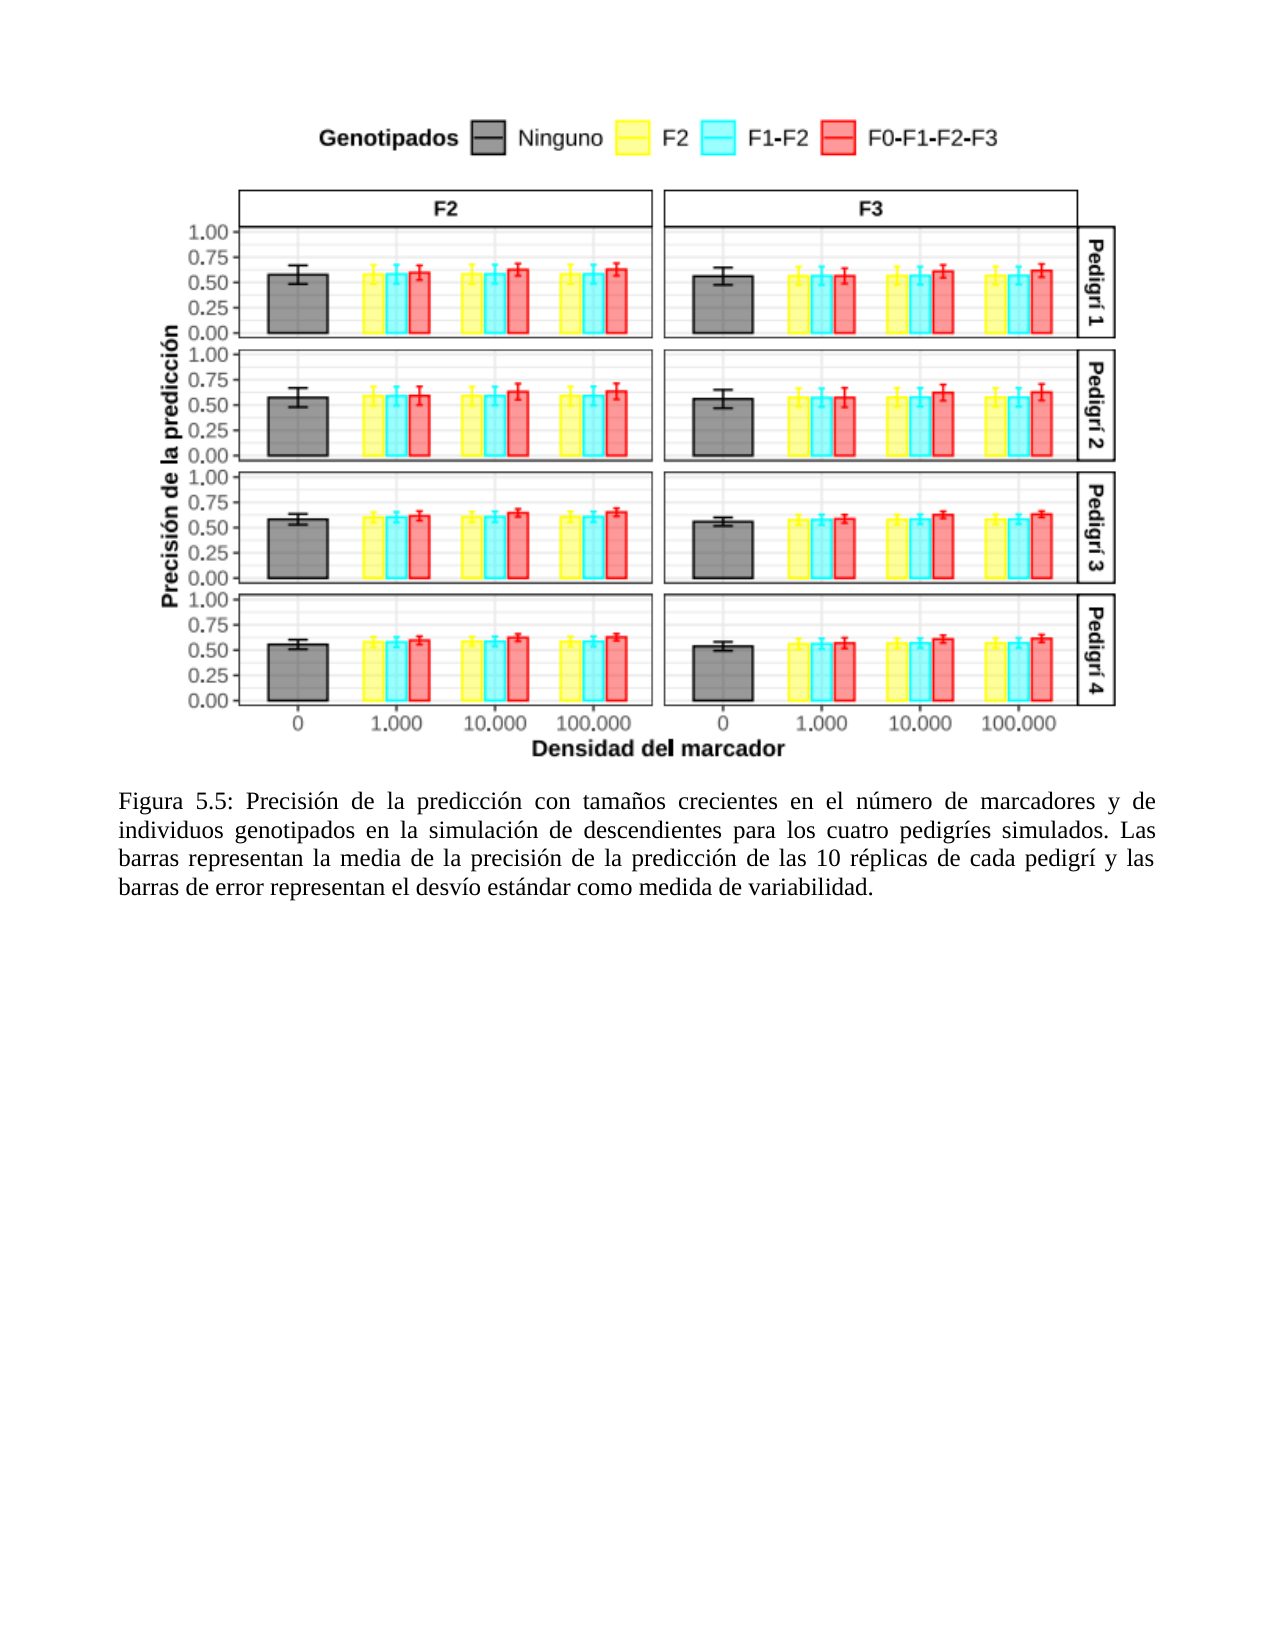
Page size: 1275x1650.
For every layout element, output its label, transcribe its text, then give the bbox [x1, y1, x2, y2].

picture [159, 118, 1116, 758]
text Figura 5.5: Precisión de la predicción con tamaños crecientes en el número de marcadores y de individuos genotipados en la simulación de descendientes para los cuatro pedigríes simulados. Las barras representan la media de la precisión de la predicción de las 10 réplicas de cada pedigrí y las barras de error representan el desvío estándar como medida de variabilidad. [118, 786, 1157, 901]
